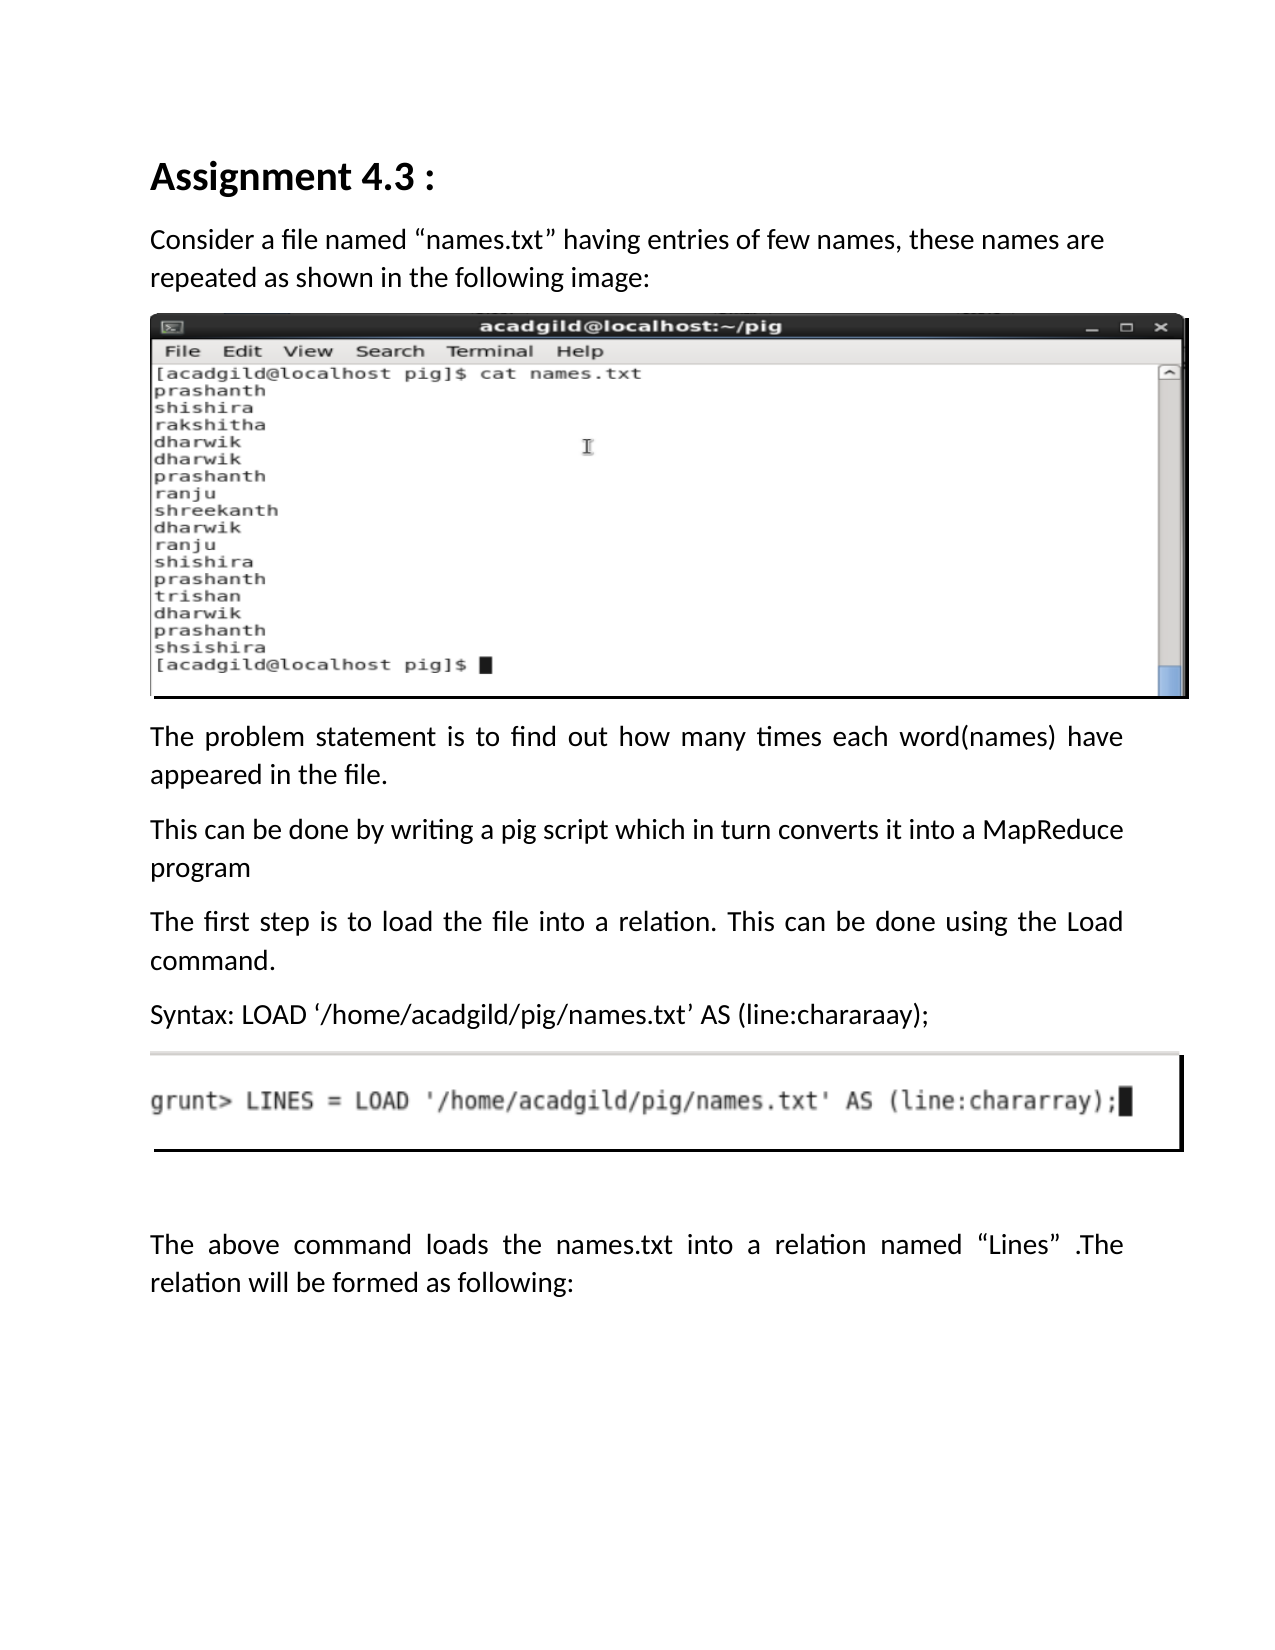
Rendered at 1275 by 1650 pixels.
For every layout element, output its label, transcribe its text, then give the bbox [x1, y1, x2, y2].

text Assignment 4.3 : [150, 150, 1125, 201]
picture [150, 1051, 1180, 1149]
text Syntax: LOAD ‘/home/acadgild/pig/names.txt’ AS (line:chararaay); [150, 996, 1125, 1032]
text The first step is to load the file into a relation. This can be done using the Load command. [150, 903, 1125, 977]
text Consider a file named “names.txt” having entries of few names, these names are repeated as shown in the following image: [150, 221, 1125, 295]
text The above command loads the names.txt into a relation named “Lines” .The relation will be formed as following: [150, 1226, 1125, 1299]
text The problem statement is to find out how many times each word(names) have appeared in the file. [150, 718, 1125, 792]
picture [150, 313, 1186, 696]
text This can be done by writing a pig script which in turn converts it into a MapReduce program [150, 811, 1125, 884]
